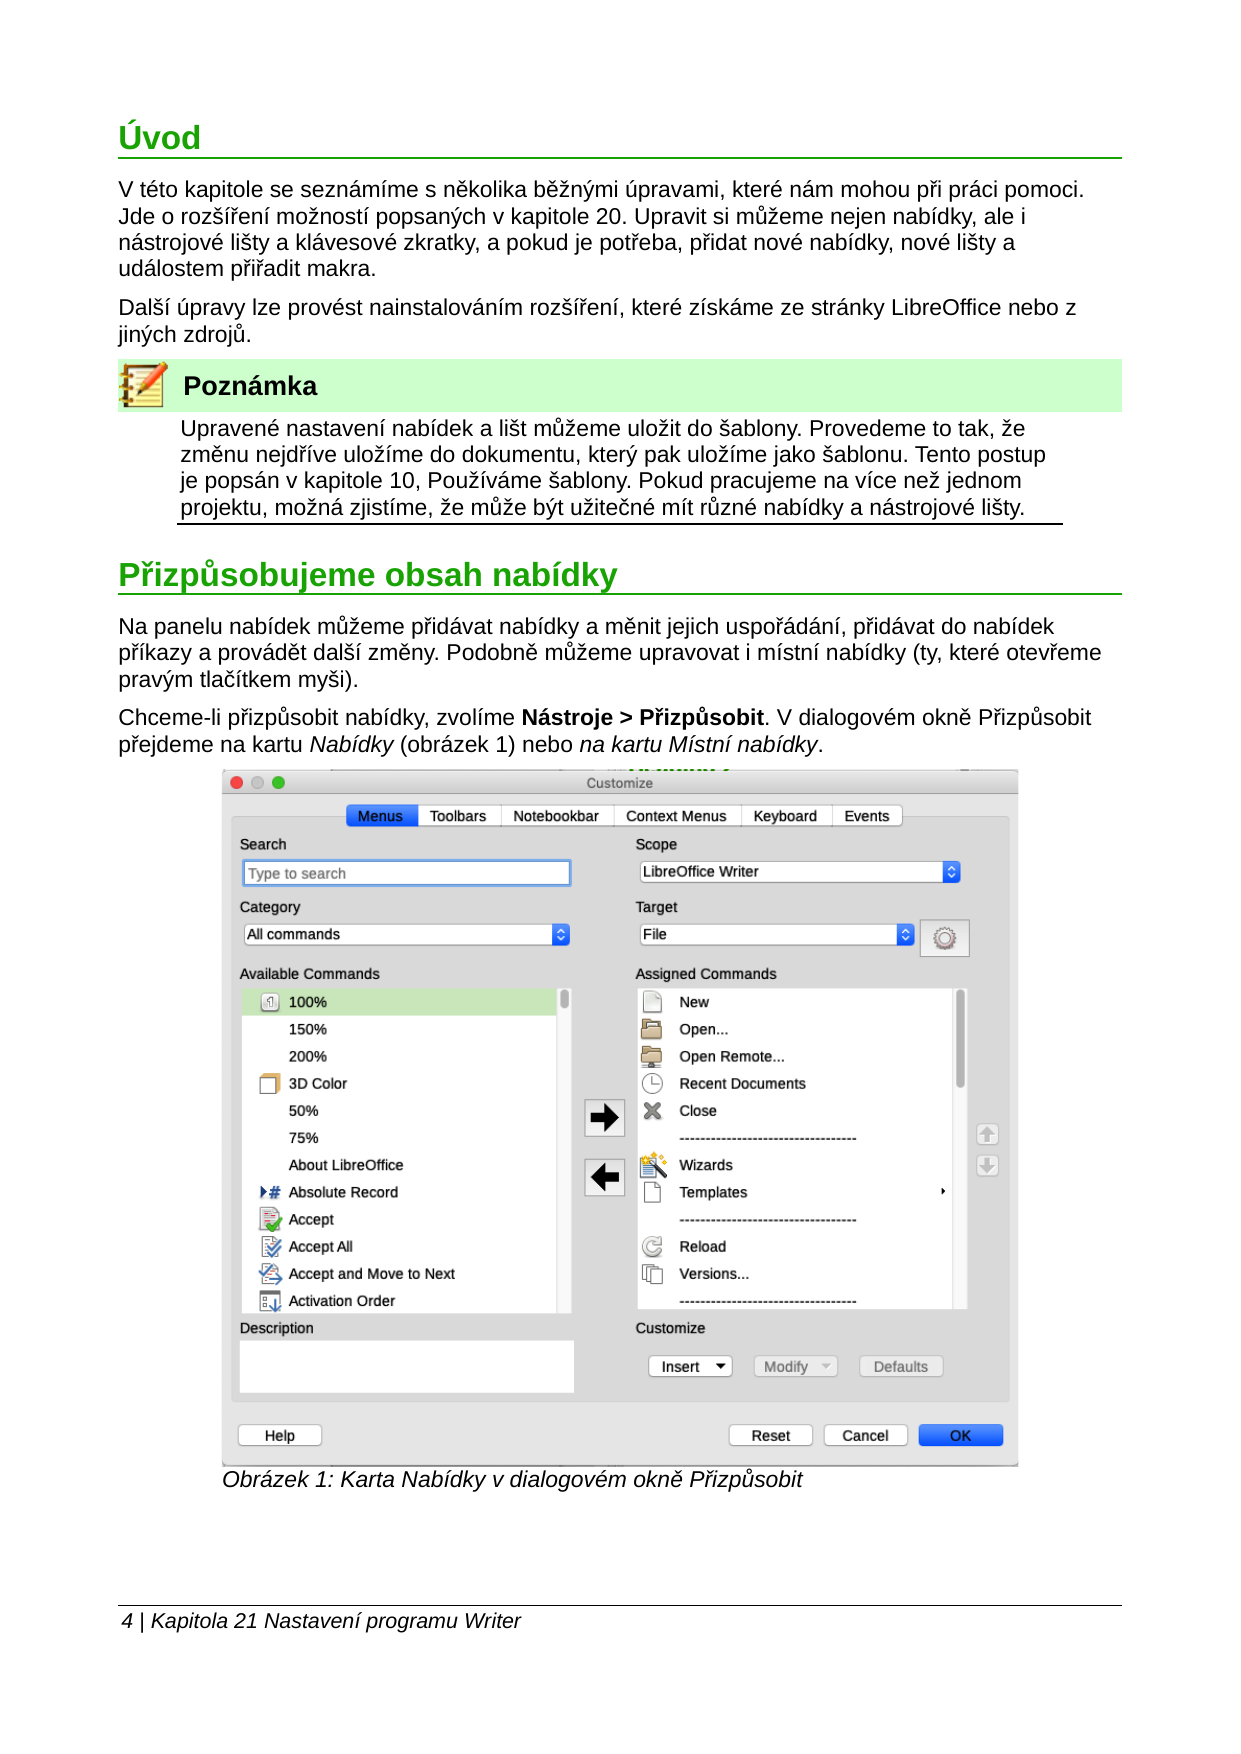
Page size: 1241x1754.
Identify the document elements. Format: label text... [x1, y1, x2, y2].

text V této kapitole se seznámíme s několika běžnými úpravami, které nám mohou při práci pomoci. Jde o rozšíření možností popsaných v kapitole 20. Upravit si můžeme nejen nabídky, ale i nástrojové lišty a klávesové zkratky, a pokud je potřeba, přidat nové nabídky, nové lišty a událostem přiřadit makra. [118, 176, 1122, 282]
subtitle Přizpůsobujeme obsah nabídky [118, 554, 1122, 593]
text Chceme-li přizpůsobit nabídky, zvolíme Nástroje > Přizpůsobit. V dialogovém okně Přizpůsobit přejdeme na kartu Nabídky (obrázek 1) nebo na kartu Místní nabídky. [118, 704, 1122, 757]
subtitle Poznámka [118, 359, 1122, 412]
text Na panelu nabídek můžeme přidávat nabídky a měnit jejich uspořádání, přidávat do nabídek příkazy a provádět další změny. Podobně můžeme upravovat i místní nabídky (ty, které otevřeme pravým tlačítkem myši). [118, 613, 1122, 692]
subtitle Úvod [118, 118, 1122, 157]
text Další úpravy lze provést nainstalováním rozšíření, které získáme ze stránky LibreOffice nebo z jiných zdrojů. [118, 294, 1122, 347]
picture [221, 769, 1019, 1467]
text Upravené nastavení nabídek a lišt můžeme uložit do šablony. Provedeme to tak, že změnu nejdříve uložíme do dokumentu, který pak uložíme jako šablonu. Tento postup je popsán v kapitole 10, Používáme šablony. Pokud pracujeme na více než jednom projektu, možná zjistíme, že může být užitečné mít různé nabídky a nástrojové lišty. [177, 412, 1063, 523]
text Obrázek 1: Karta Nabídky v dialogovém okně Přizpůsobit [222, 1467, 1018, 1492]
picture [119, 360, 170, 411]
